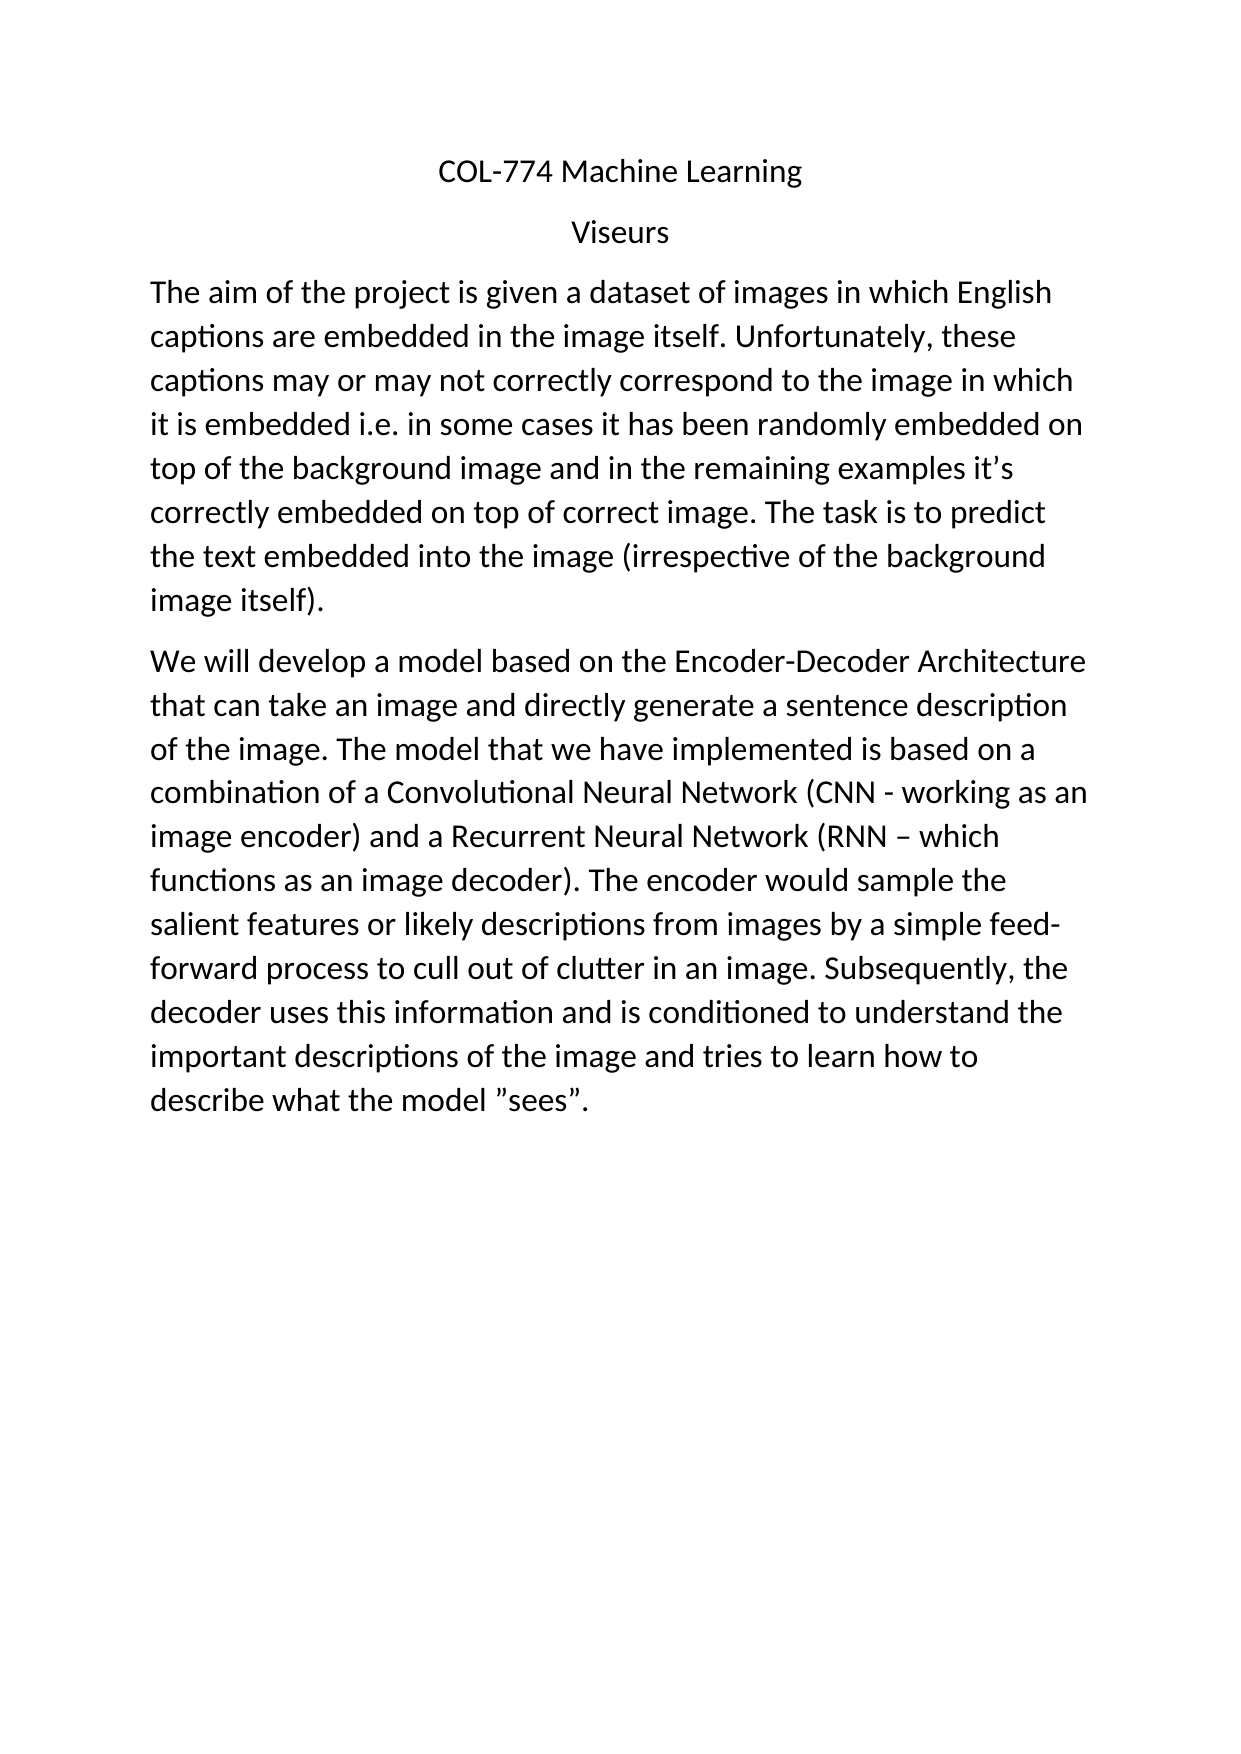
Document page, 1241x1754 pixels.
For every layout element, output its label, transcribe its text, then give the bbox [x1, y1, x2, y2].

text The aim of the project is given a dataset of images in which English captions are embedded in the image itself. Unfortunately, these captions may or may not correctly correspond to the image in which it is embedded i.e. in some cases it has been randomly embedded on top of the background image and in the remaining examples it’s correctly embedded on top of correct image. The task is to predict the text embedded into the image (irrespective of the background image itself). [150, 271, 1090, 620]
text Viseurs [150, 211, 1090, 251]
text COL-774 Machine Learning [150, 150, 1090, 191]
text We will develop a model based on the Encoder-Decoder Architecture that can take an image and directly generate a sentence description of the image. The model that we have implemented is based on a combination of a Convolutional Neural Network (CNN - working as an image encoder) and a Recurrent Neural Network (RNN – which functions as an image decoder). The encoder would sample the salient features or likely descriptions from images by a simple feed-forward process to cull out of clutter in an image. Subsequently, the decoder uses this information and is conditioned to understand the important descriptions of the image and tries to learn how to describe what the model ”sees”. [150, 639, 1090, 1120]
